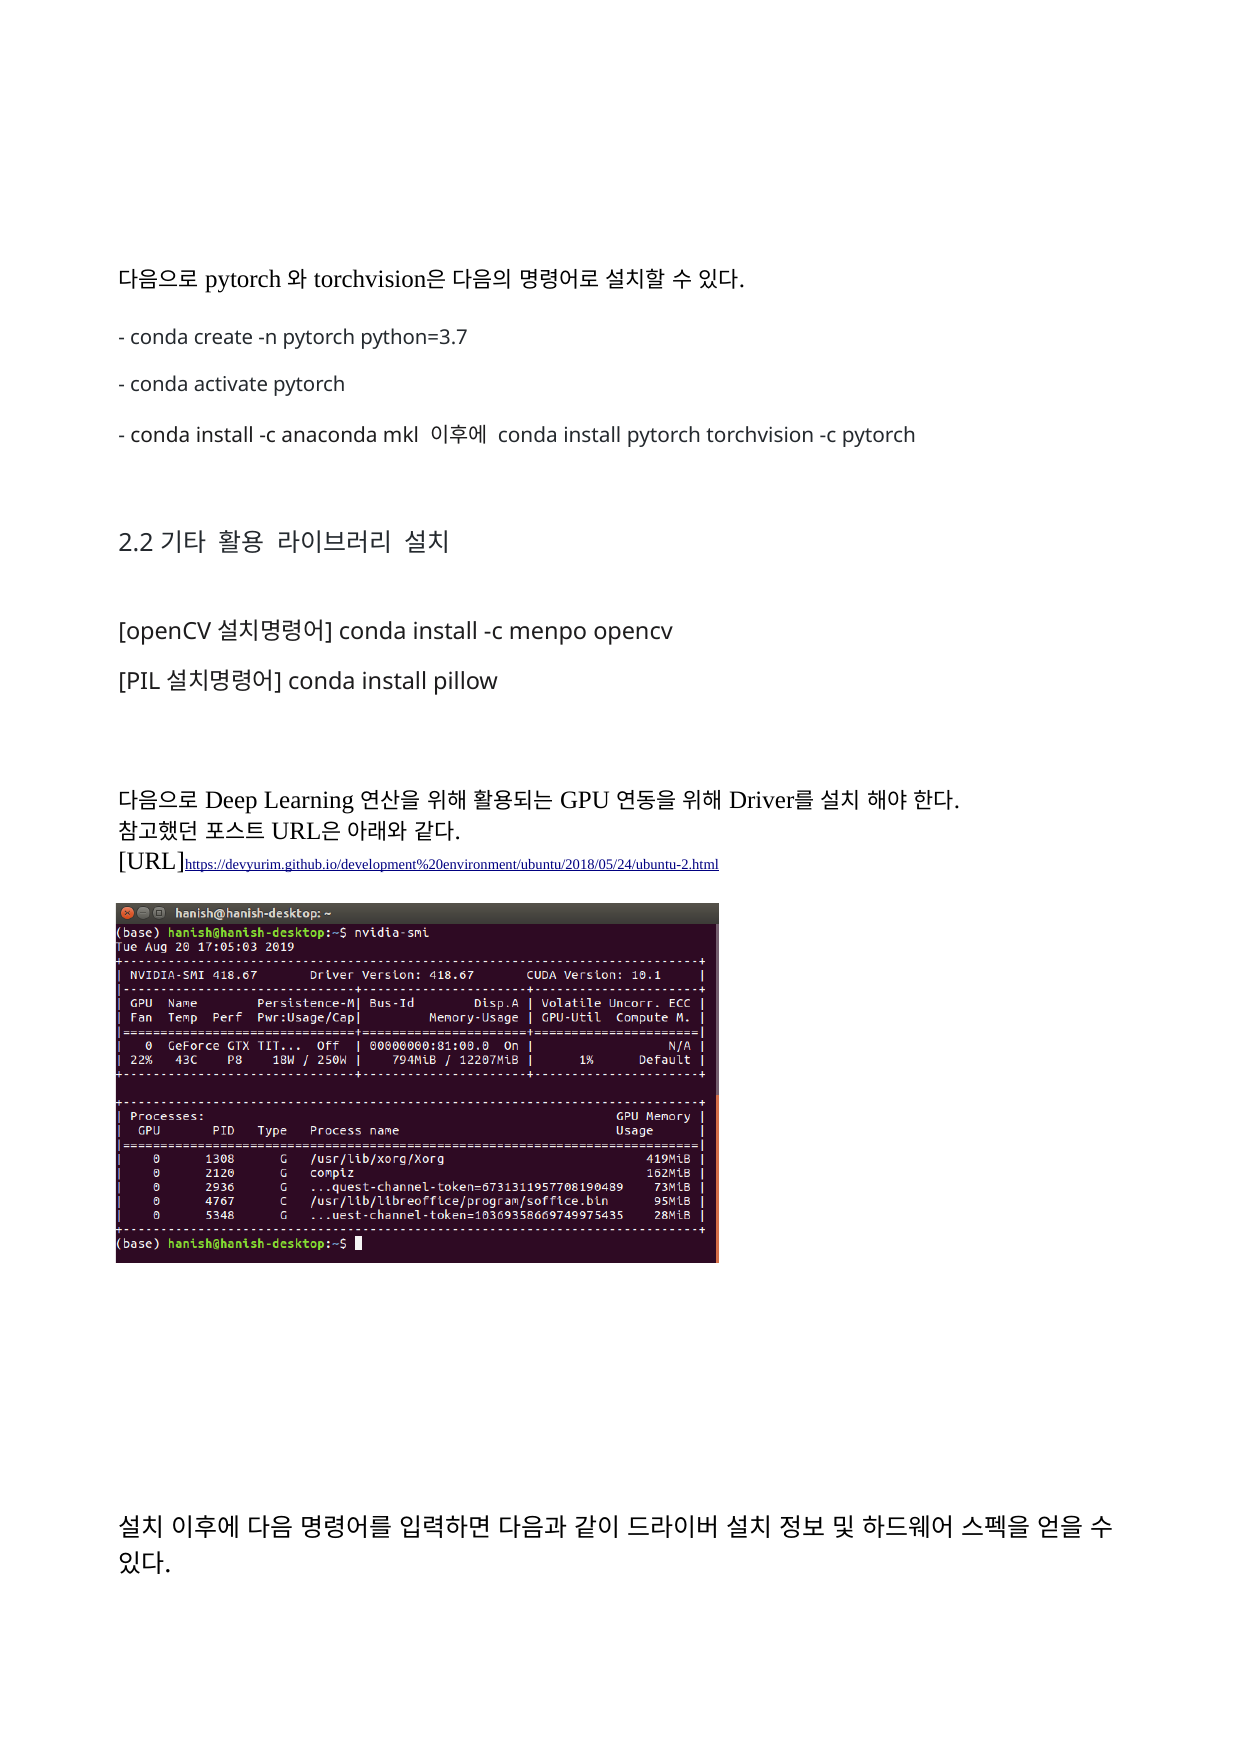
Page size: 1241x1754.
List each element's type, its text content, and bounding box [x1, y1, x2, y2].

text - conda install -c anaconda mkl 이후에 conda install pytorch torchvision -c pytorch [118, 418, 1122, 448]
text 다음으로 pytorch 와 torchvision은 다음의 명령어로 설치할 수 있다. [118, 262, 1122, 293]
text 2.2 기타 활용 라이브러리 설치 [118, 522, 1122, 559]
text [URL]https://devyurim.github.io/development%20environment/ubuntu/2018/05/24/ubuntu-2.html [118, 846, 1122, 875]
picture [115, 903, 719, 1263]
text - conda activate pytorch [118, 370, 1122, 398]
text 다음으로 Deep Learning 연산을 위해 활용되는 GPU 연동을 위해 Driver를 설치 해야 한다. [118, 783, 1122, 814]
text [openCV 설치명령어] conda install -c menpo opencv [PIL 설치명령어] conda install pillow [118, 612, 716, 696]
text 참고했던 포스트 URL은 아래와 같다. [118, 814, 1122, 846]
text 설치 이후에 다음 명령어를 입력하면 다음과 같이 드라이버 설치 정보 및 하드웨어 스펙을 얻을 수 있다. [118, 1507, 1122, 1580]
text - conda create -n pytorch python=3.7 [118, 322, 1122, 350]
